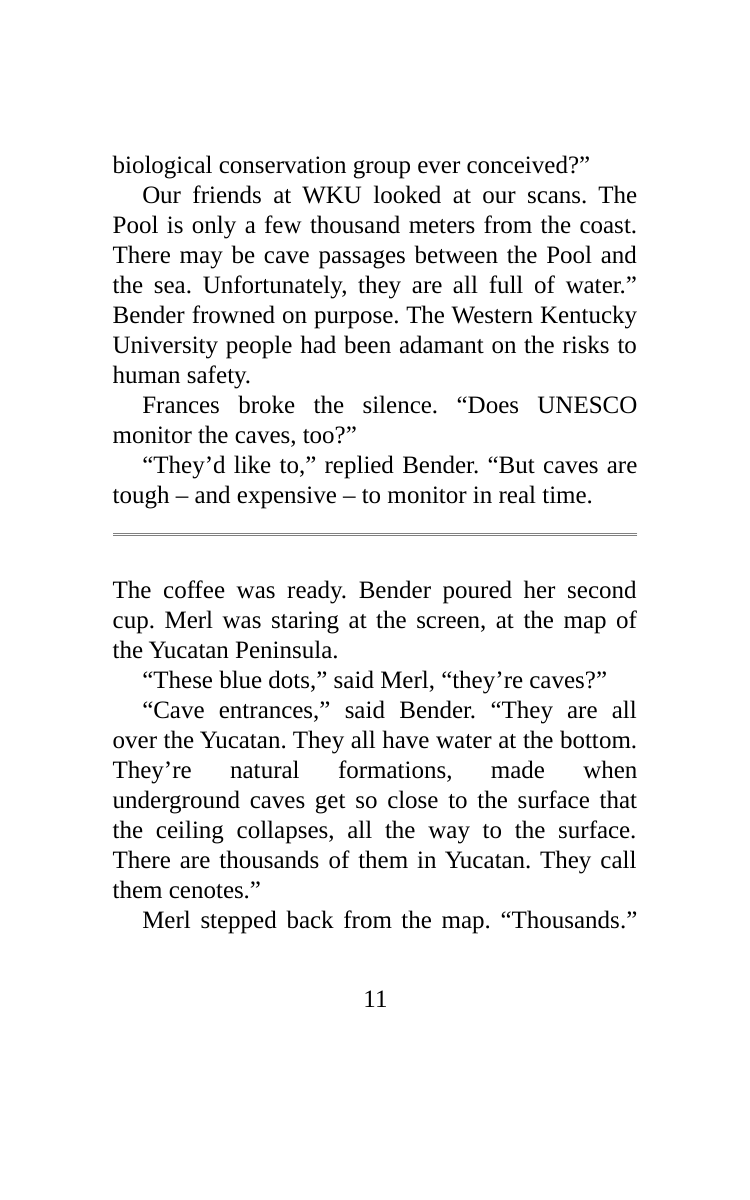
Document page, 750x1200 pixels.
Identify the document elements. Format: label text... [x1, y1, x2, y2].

text “They’d like to,” replied Bender. “But caves are tough – and expensive – to monitor in real time. [112, 450, 637, 510]
text Merl stepped back from the map. “Thousands.” [112, 904, 637, 934]
text “These blue dots,” said Merl, “they’re caves?” [112, 664, 637, 694]
text “Cave entrances,” said Bender. “They are all over the Yucatan. They all have water at the bottom. They’re natural formations, made when underground caves get so close to the surface that the ceiling collapses, all the way to the surface. There are thousands of them in Yucatan. They call them cenotes.” [112, 694, 637, 904]
text biological conservation group ever conceived?” [112, 150, 637, 180]
text The coffee was ready. Bender poured her second cup. Merl was staring at the screen, at the map of the Yucatan Peninsula. [112, 574, 637, 664]
text Our friends at WKU looked at our scans. The Pool is only a few thousand meters from the coast. There may be cave passages between the Pool and the sea. Unfortunately, they are all full of water.” Bender frowned on purpose. The Western Kentucky University people had been adamant on the risks to human safety. [112, 180, 637, 390]
text Frances broke the silence. “Does UNESCO monitor the caves, too?” [112, 390, 637, 450]
